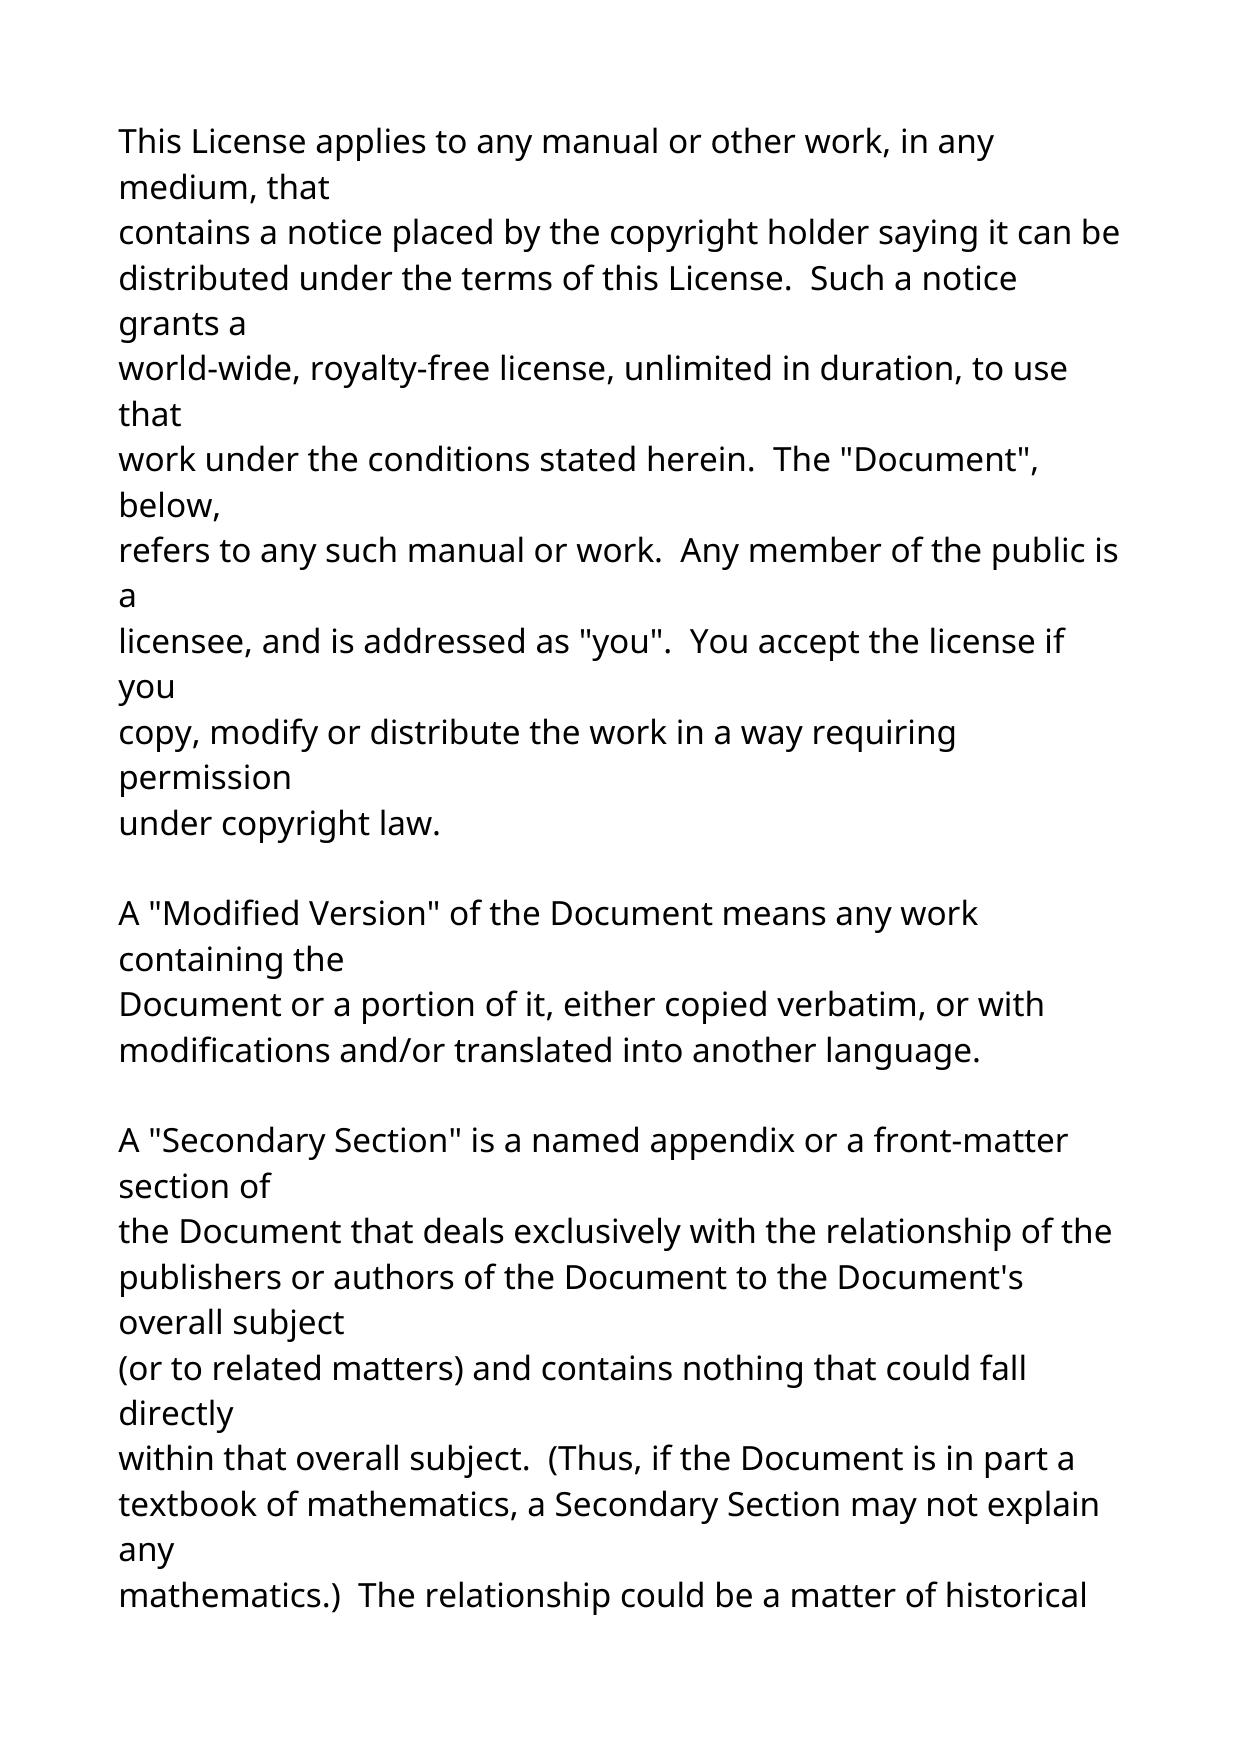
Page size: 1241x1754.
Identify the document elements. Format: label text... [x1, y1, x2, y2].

text textbook of mathematics, a Secondary Section may not explain any [118, 1481, 1122, 1571]
text Document or a portion of it, either copied verbatim, or with [118, 981, 1122, 1026]
text A "Secondary Section" is a named appendix or a front-matter section of [118, 1117, 1122, 1208]
text (or to related matters) and contains nothing that could fall directly [118, 1344, 1122, 1435]
text licensee, and is addressed as "you". You accept the license if you [118, 618, 1122, 708]
text A "Modified Version" of the Document means any work containing the [118, 890, 1122, 981]
text within that overall subject. (Thus, if the Document is in part a [118, 1435, 1122, 1481]
text copy, modify or distribute the work in a way requiring permission [118, 708, 1122, 799]
text contains a notice placed by the copyright holder saying it can be [118, 209, 1122, 254]
text publishers or authors of the Document to the Document's overall subject [118, 1253, 1122, 1344]
text This License applies to any manual or other work, in any medium, that [118, 118, 1122, 209]
text under copyright law. [118, 799, 1122, 845]
text refers to any such manual or work. Any member of the public is a [118, 527, 1122, 618]
text world-wide, royalty-free license, unlimited in duration, to use that [118, 345, 1122, 436]
text distributed under the terms of this License. Such a notice grants a [118, 254, 1122, 345]
text modifications and/or translated into another language. [118, 1026, 1122, 1072]
text work under the conditions stated herein. The "Document", below, [118, 436, 1122, 527]
text mathematics.) The relationship could be a matter of historical [118, 1571, 1122, 1617]
text the Document that deals exclusively with the relationship of the [118, 1208, 1122, 1253]
